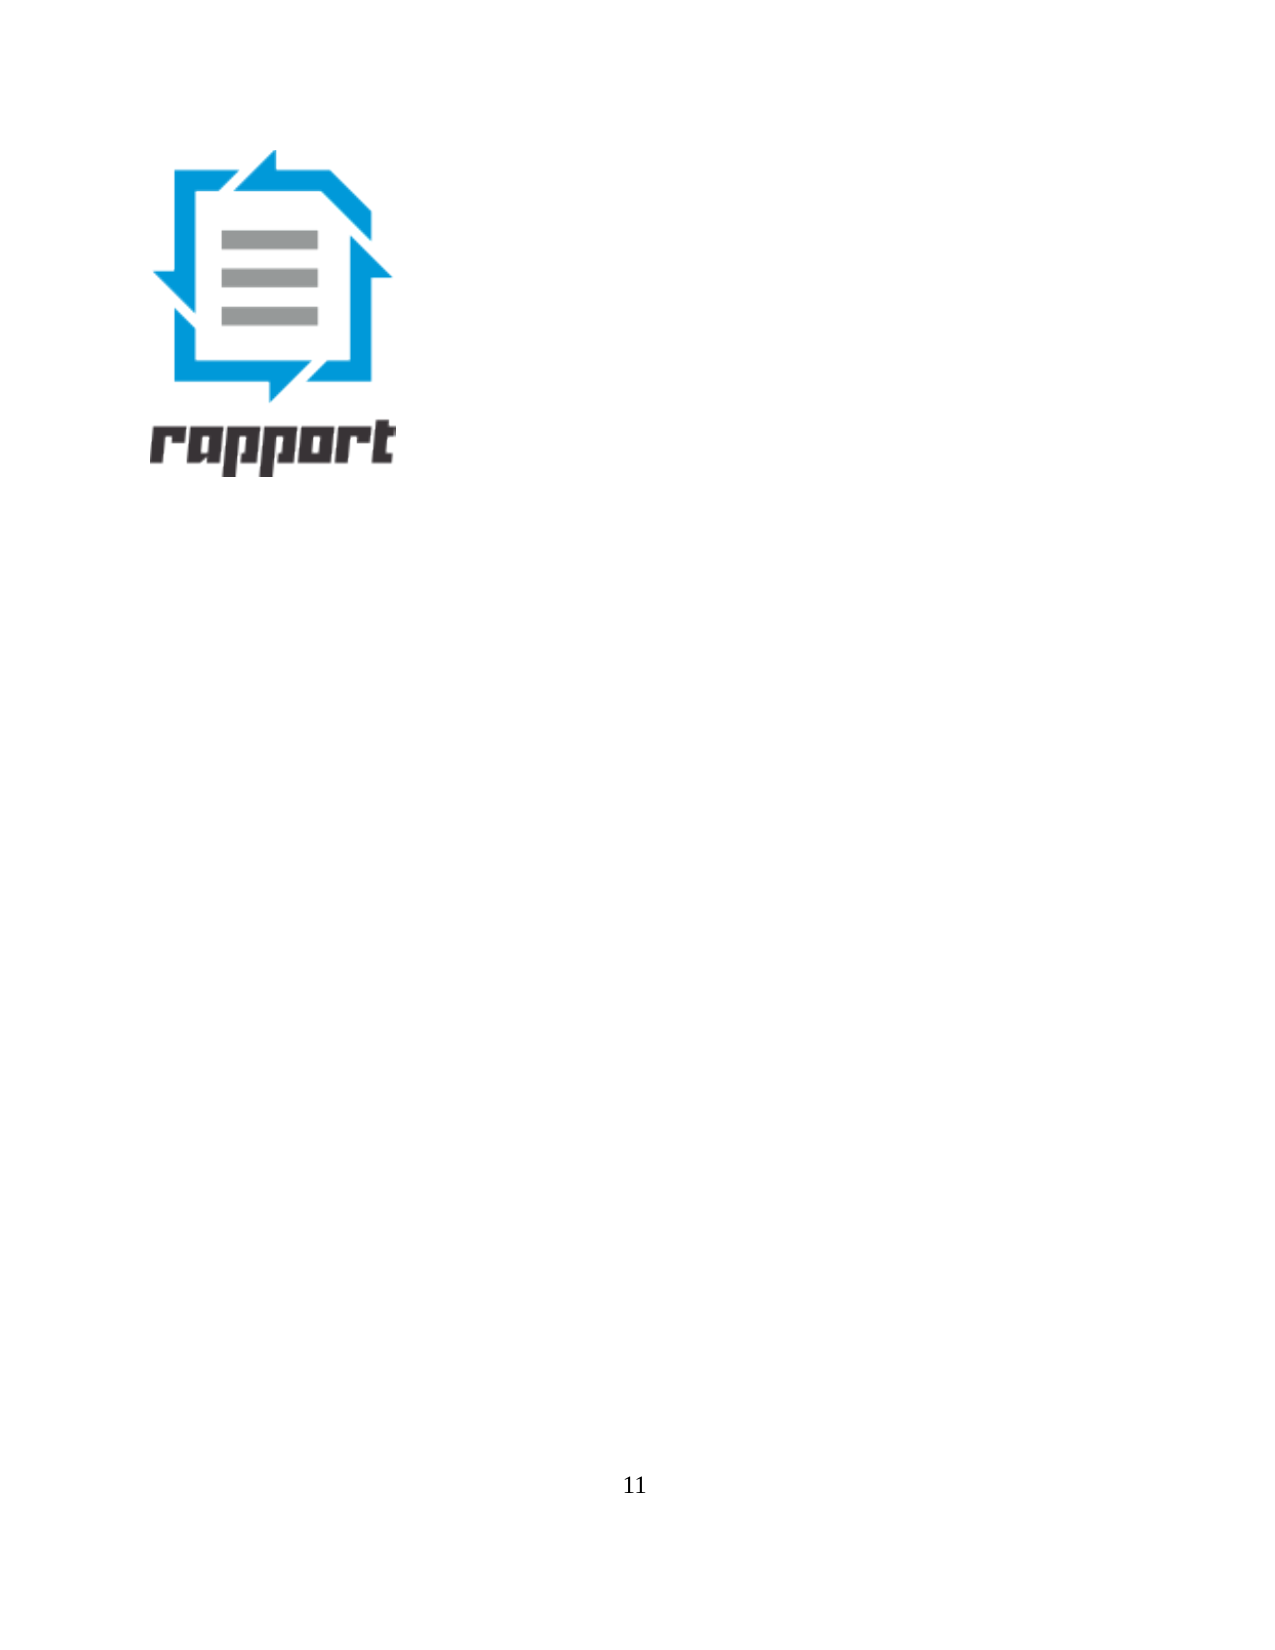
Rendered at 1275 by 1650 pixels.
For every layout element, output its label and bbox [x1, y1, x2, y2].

picture [150, 150, 396, 477]
